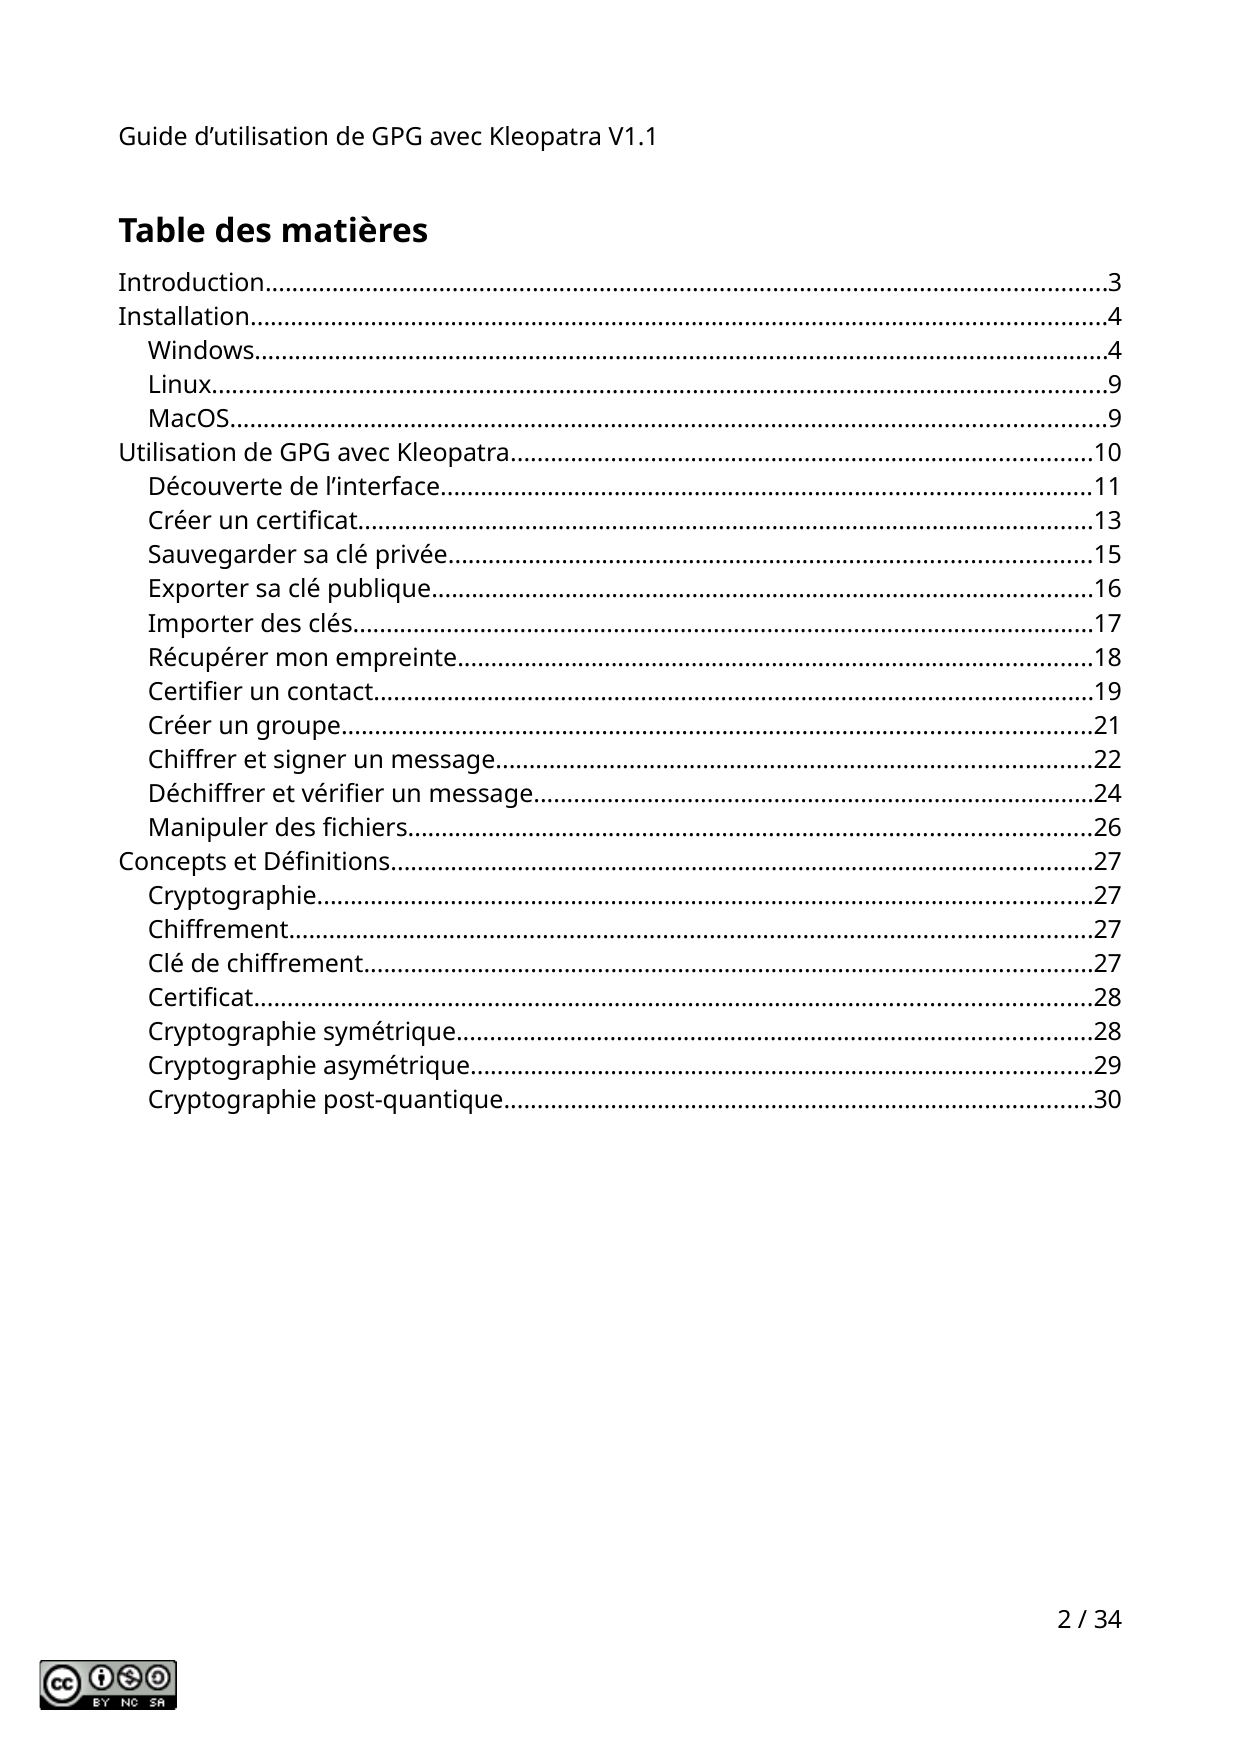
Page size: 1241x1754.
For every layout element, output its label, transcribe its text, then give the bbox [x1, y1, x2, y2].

text Créer un certificat 13 [148, 503, 1122, 537]
text Cryptographie symétrique 28 [148, 1014, 1122, 1048]
text Introduction 3 [118, 264, 1122, 299]
text Créer un groupe 21 [148, 707, 1122, 741]
subtitle Table des matières [118, 207, 1122, 252]
text Découverte de l’interface 11 [148, 469, 1122, 503]
text Exporter sa clé publique 16 [148, 571, 1122, 605]
picture [39, 1660, 177, 1710]
text Cryptographie asymétrique 29 [148, 1048, 1122, 1082]
text Certificat 28 [148, 980, 1122, 1014]
text Clé de chiffrement 27 [148, 946, 1122, 980]
text Installation 4 [118, 299, 1122, 333]
text MacOS 9 [148, 401, 1122, 435]
text Chiffrer et signer un message 22 [148, 741, 1122, 776]
text Déchiffrer et vérifier un message 24 [148, 776, 1122, 809]
text Cryptographie 27 [148, 878, 1122, 912]
text Cryptographie post-quantique 30 [148, 1082, 1122, 1116]
text Linux 9 [148, 367, 1122, 401]
text Concepts et Définitions 27 [118, 844, 1122, 878]
text Manipuler des fichiers 26 [148, 809, 1122, 844]
text Certifier un contact 19 [148, 673, 1122, 707]
text Utilisation de GPG avec Kleopatra 10 [118, 435, 1122, 469]
text Windows 4 [148, 333, 1122, 367]
text Récupérer mon empreinte 18 [148, 639, 1122, 673]
text Importer des clés 17 [148, 605, 1122, 639]
text Sauvegarder sa clé privée 15 [148, 537, 1122, 571]
text Chiffrement 27 [148, 912, 1122, 946]
